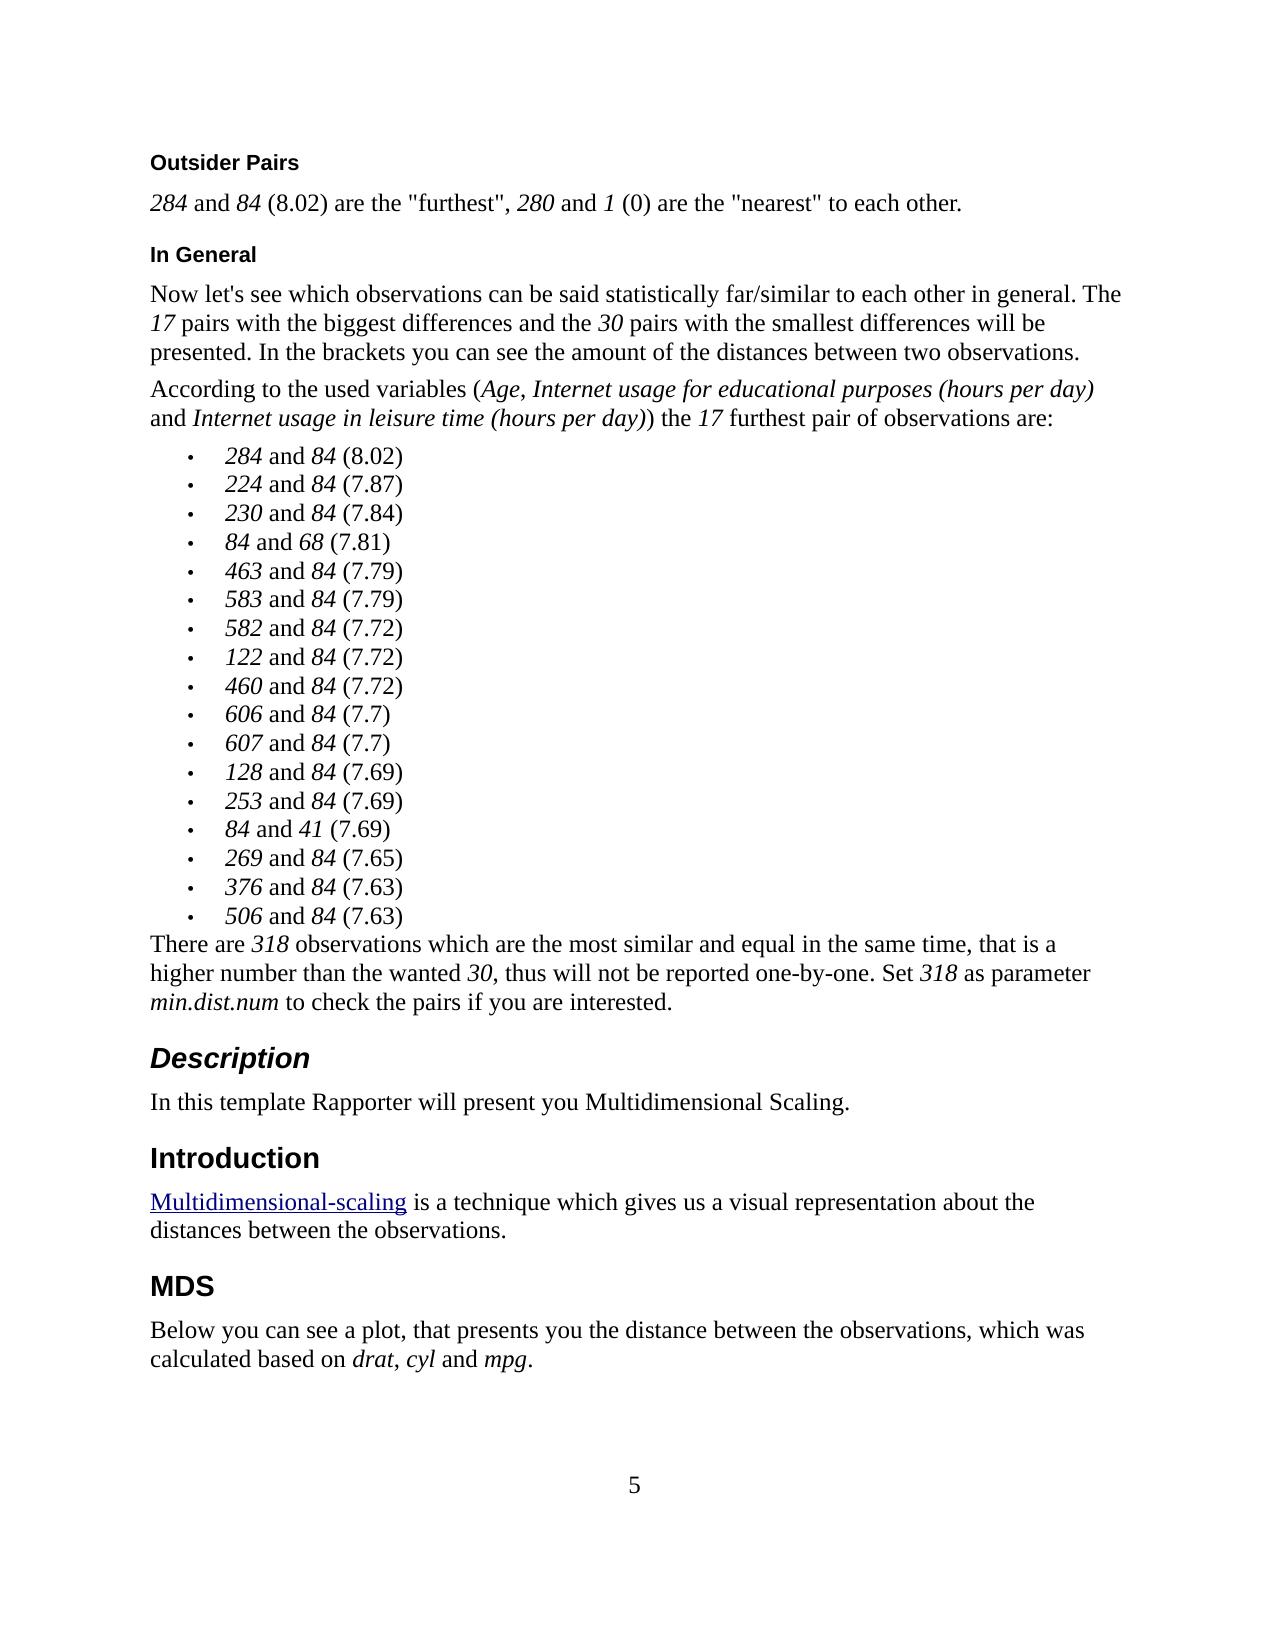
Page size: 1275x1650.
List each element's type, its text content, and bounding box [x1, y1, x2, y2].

subtitle Description [150, 1041, 1125, 1074]
subtitle MDS [150, 1269, 1125, 1303]
subtitle Introduction [150, 1141, 1125, 1174]
text There are 318 observations which are the most similar and equal in the same time, that is a higher number than the wanted 30, thus will not be reported one-by-one. Set 318 as parameter min.dist.num to check the pairs if you are interested. [150, 929, 1125, 1016]
text Now let's see which observations can be said statistically far/similar to each other in general. The 17 pairs with the biggest differences and the 30 pairs with the smallest differences will be presented. In the brackets you can see the amount of the distances between two observations. [150, 279, 1125, 365]
list 230 and 84 (7.84) [187, 498, 1125, 527]
list 506 and 84 (7.63) [187, 901, 1125, 929]
list 224 and 84 (7.87) [187, 469, 1125, 498]
list 460 and 84 (7.72) [187, 671, 1125, 699]
list 84 and 41 (7.69) [187, 814, 1125, 843]
text According to the used variables (Age, Internet usage for educational purposes (hours per day) and Internet usage in leisure time (hours per day)) the 17 furthest pair of observations are: [150, 374, 1125, 432]
subtitle In General [150, 241, 1125, 267]
text Below you can see a plot, that presents you the distance between the observations, which was calculated based on drat, cyl and mpg. [150, 1315, 1125, 1373]
list 607 and 84 (7.7) [187, 728, 1125, 757]
subtitle Outsider Pairs [150, 150, 1125, 175]
list 582 and 84 (7.72) [187, 613, 1125, 642]
list 253 and 84 (7.69) [187, 786, 1125, 814]
list 606 and 84 (7.7) [187, 699, 1125, 728]
list 269 and 84 (7.65) [187, 843, 1125, 872]
list 376 and 84 (7.63) [187, 872, 1125, 901]
list 128 and 84 (7.69) [187, 757, 1125, 786]
list 463 and 84 (7.79) [187, 556, 1125, 584]
text In this template Rapporter will present you Multidimensional Scaling. [150, 1087, 1125, 1116]
list 284 and 84 (8.02) [187, 441, 1125, 469]
list 84 and 68 (7.81) [187, 527, 1125, 556]
list 122 and 84 (7.72) [187, 642, 1125, 671]
text Multidimensional-scaling is a technique which gives us a visual representation about the distances between the observations. [150, 1187, 1125, 1244]
list 583 and 84 (7.79) [187, 584, 1125, 613]
text 284 and 84 (8.02) are the "furthest", 280 and 1 (0) are the "nearest" to each other. [150, 188, 1125, 216]
